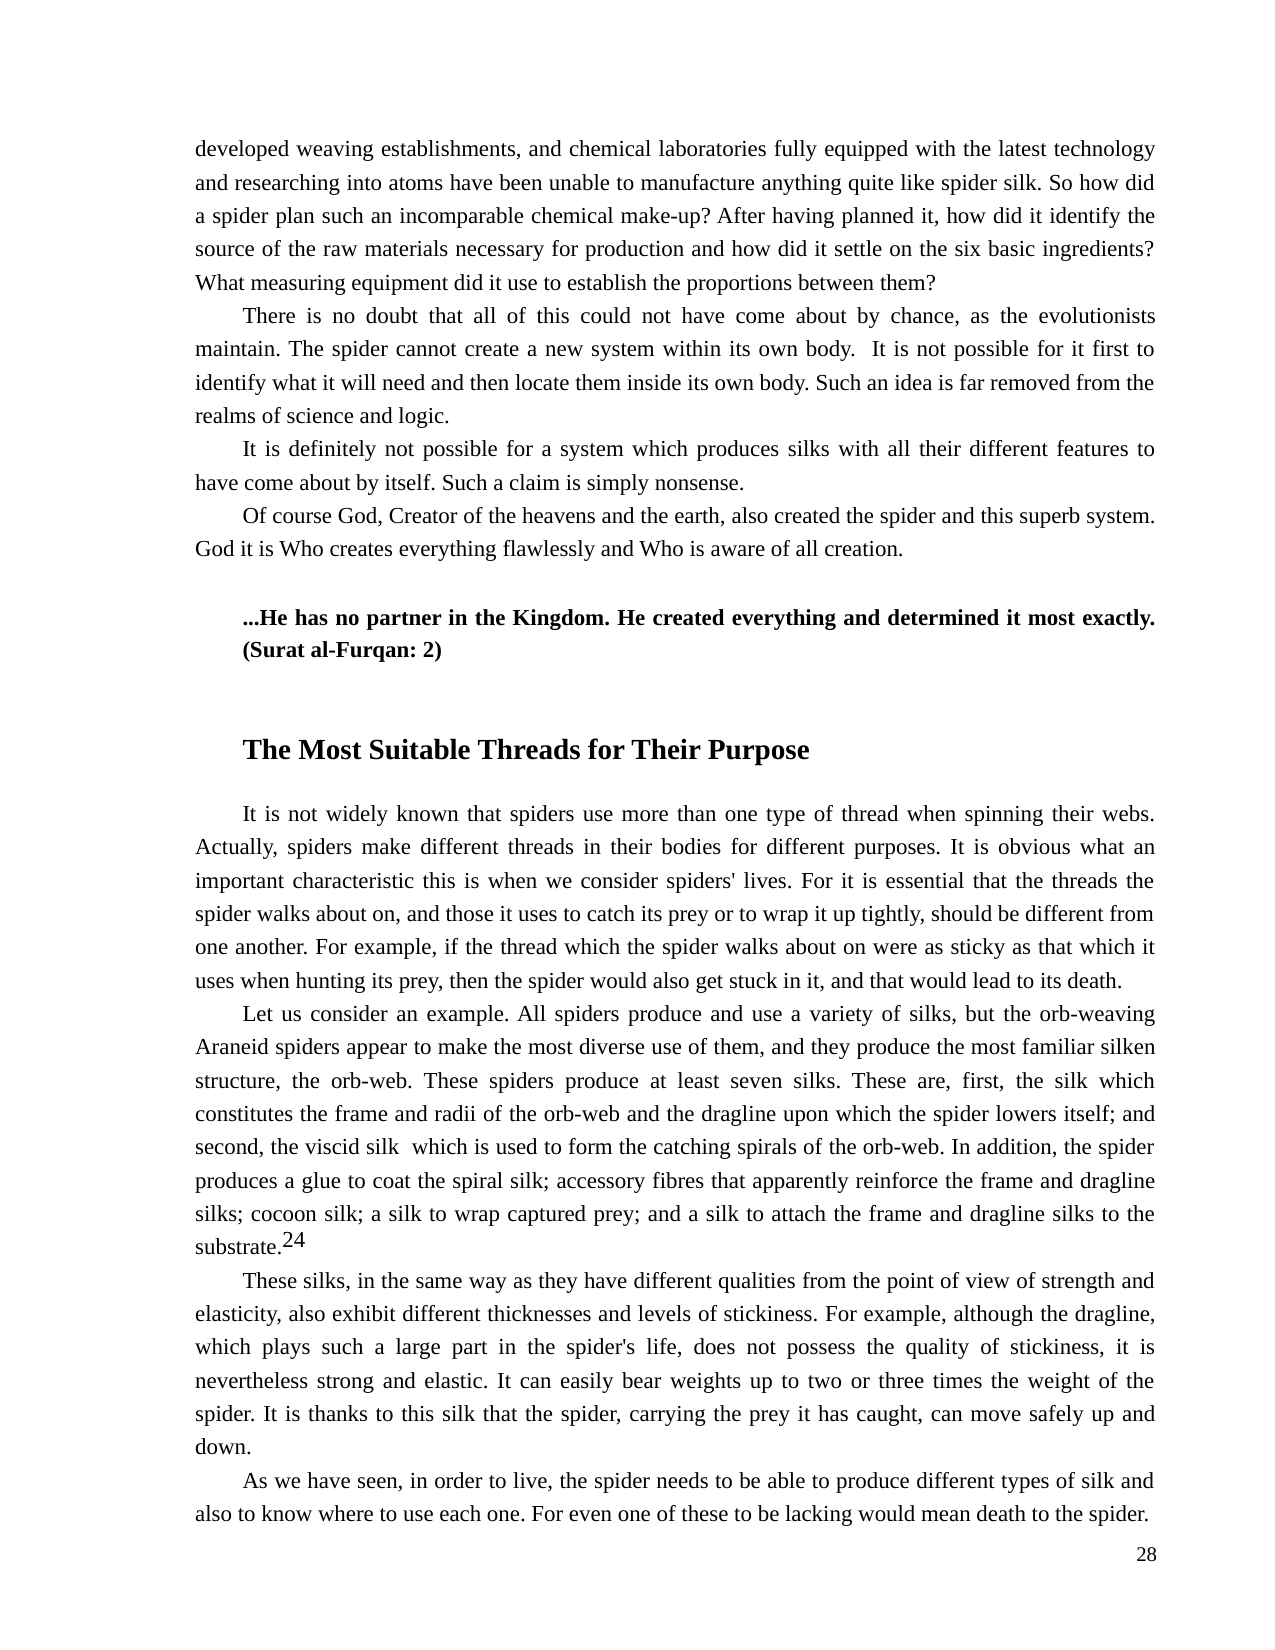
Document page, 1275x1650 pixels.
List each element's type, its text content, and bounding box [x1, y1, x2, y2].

text Of course God, Creator of the heavens and the earth, also created the spider and this superb system. God it is Who creates everything flawlessly and Who is aware of all creation. [195, 497, 1157, 563]
text There is no doubt that all of this could not have come about by chance, as the evolutionists maintain. The spider cannot create a new system within its own body. It is not possible for it first to identify what it will need and then locate them inside its own body. Such an idea is far removed from the realms of science and logic. [195, 297, 1157, 430]
text These silks, in the same way as they have different qualities from the point of view of strength and elasticity, also exhibit different thicknesses and levels of stickiness. For example, although the dragline, which plays such a large part in the spider's life, does not possess the quality of stickiness, it is nevertheless strong and elastic. It can easily bear weights up to two or three times the weight of the spider. It is thanks to this silk that the spider, carrying the prey it has caught, can move safely up and down. [195, 1261, 1157, 1461]
text It is not widely known that spiders use more than one type of thread when spinning their webs. Actually, spiders make different threads in their bodies for different purposes. It is obvious what an important characteristic this is when we consider spiders' lives. For it is essential that the threads the spider walks about on, and those it uses to catch its prey or to wrap it up tightly, should be different from one another. For example, if the thread which the spider walks about on were as sticky as that which it uses when hunting its prey, then the spider would also get stuck in it, and that would lead to its death. [195, 795, 1157, 995]
text As we have seen, in order to live, the spider needs to be able to produce different types of silk and also to know where to use each one. For even one of these to be lacking would mean death to the spider. [195, 1461, 1157, 1528]
text developed weaving establishments, and chemical laboratories fully equipped with the latest technology and researching into atoms have been unable to manufacture anything quite like spider silk. So how did a spider plan such an incomparable chemical make-up? After having planned it, how did it identify the source of the raw materials necessary for production and how did it settle on the six basic ingredients? What measuring equipment did it use to establish the proportions between them? [195, 130, 1157, 297]
text It is definitely not possible for a system which produces silks with all their different features to have come about by itself. Such a claim is simply nonsense. [195, 430, 1157, 497]
text ...He has no partner in the Kingdom. He created everything and determined it most exactly. (Surat al-Furqan: 2) [242, 601, 1157, 663]
text The Most Suitable Threads for Their Purpose [195, 732, 1157, 766]
text Let us consider an example. All spiders produce and use a variety of silks, but the orb-weaving Araneid spiders appear to make the most diverse use of them, and they produce the most familiar silken structure, the orb-web. These spiders produce at least seven silks. These are, first, the silk which constitutes the frame and radii of the orb-web and the dragline upon which the spider lowers itself; and second, the viscid silk which is used to form the catching spirals of the orb-web. In addition, the spider produces a glue to coat the spiral silk; accessory fibres that apparently reinforce the frame and dragline silks; cocoon silk; a silk to wrap captured prey; and a silk to attach the frame and dragline silks to the substrate.24 [195, 995, 1157, 1261]
